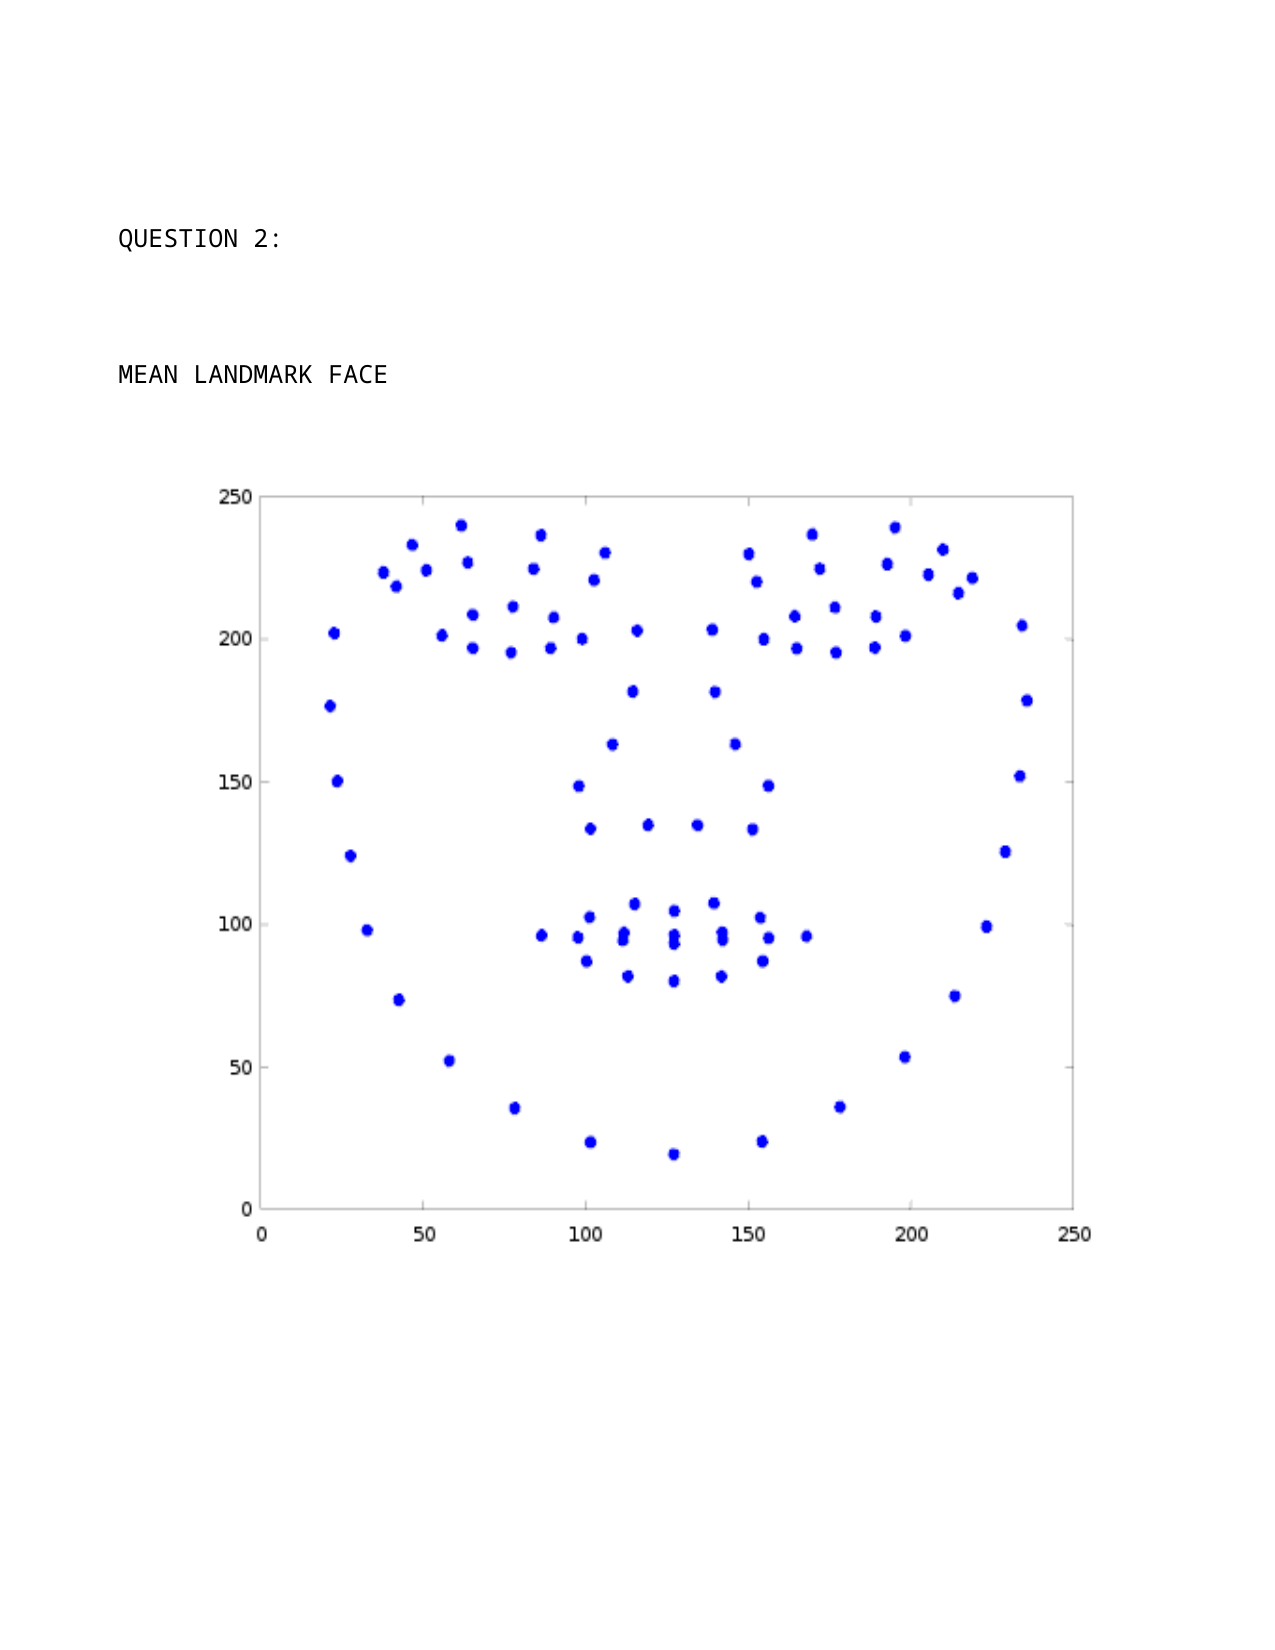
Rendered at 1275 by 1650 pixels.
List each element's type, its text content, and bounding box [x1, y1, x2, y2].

text QUESTION 2: [118, 220, 1157, 254]
text MEAN LANDMARK FACE [118, 357, 1157, 391]
picture [207, 470, 1121, 1271]
